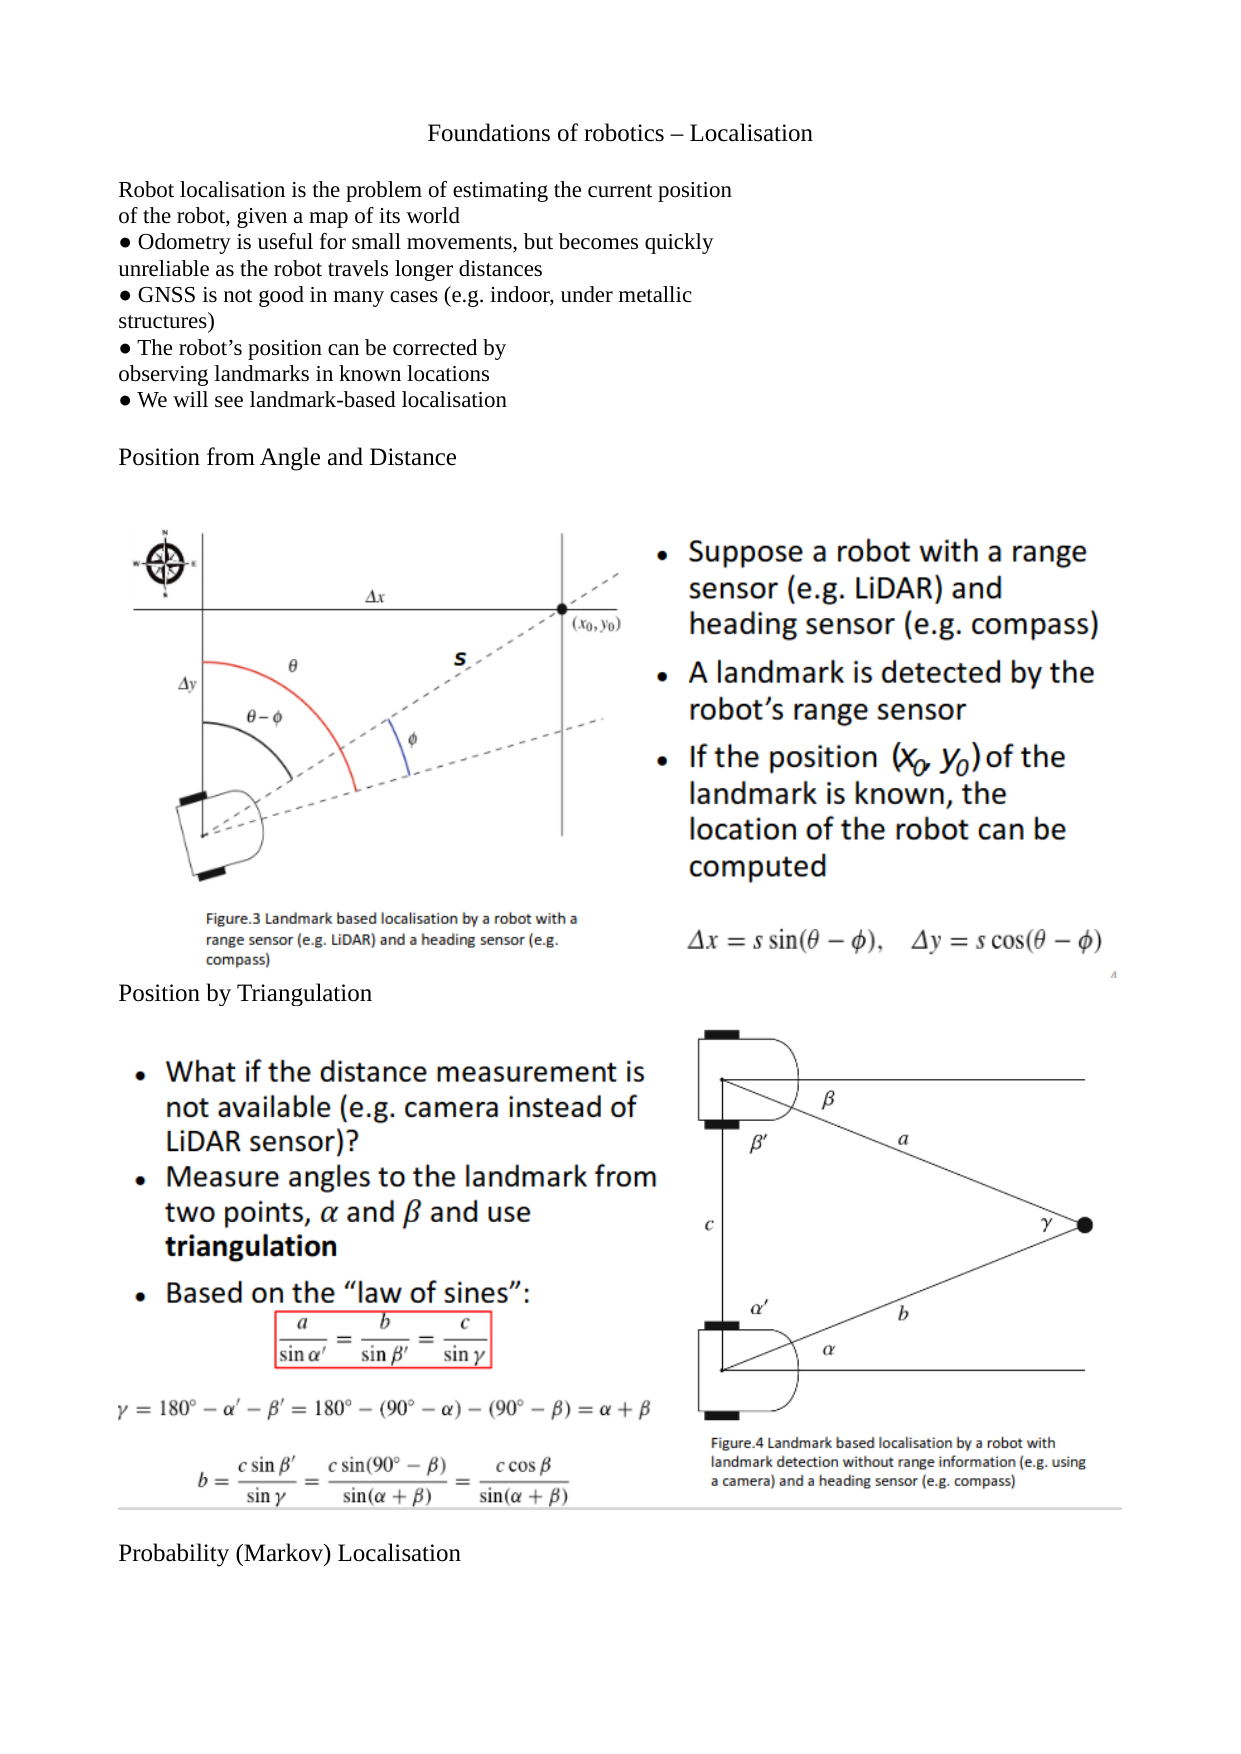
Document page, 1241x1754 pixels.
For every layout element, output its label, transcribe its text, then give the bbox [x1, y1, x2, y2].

picture [118, 1006, 1123, 1510]
text Probability (Markov) Localisation [118, 1538, 1122, 1567]
text Robot localisation is the problem of estimating the current position of the robot, given a map of its world ● Odometry is useful for small movements, but becomes quickly unreliable as the robot travels longer distances ● GNSS is not good in many cases (e.g. indoor, under metallic structures) ● The robot’s position can be corrected by observing landmarks in known locations ● We will see landmark-based localisation [118, 176, 1122, 413]
picture [119, 480, 1124, 978]
text Position from Angle and Distance [118, 442, 1122, 470]
text Foundations of robotics – Localisation [118, 118, 1122, 147]
text Position by Triangulation [118, 470, 1122, 1006]
